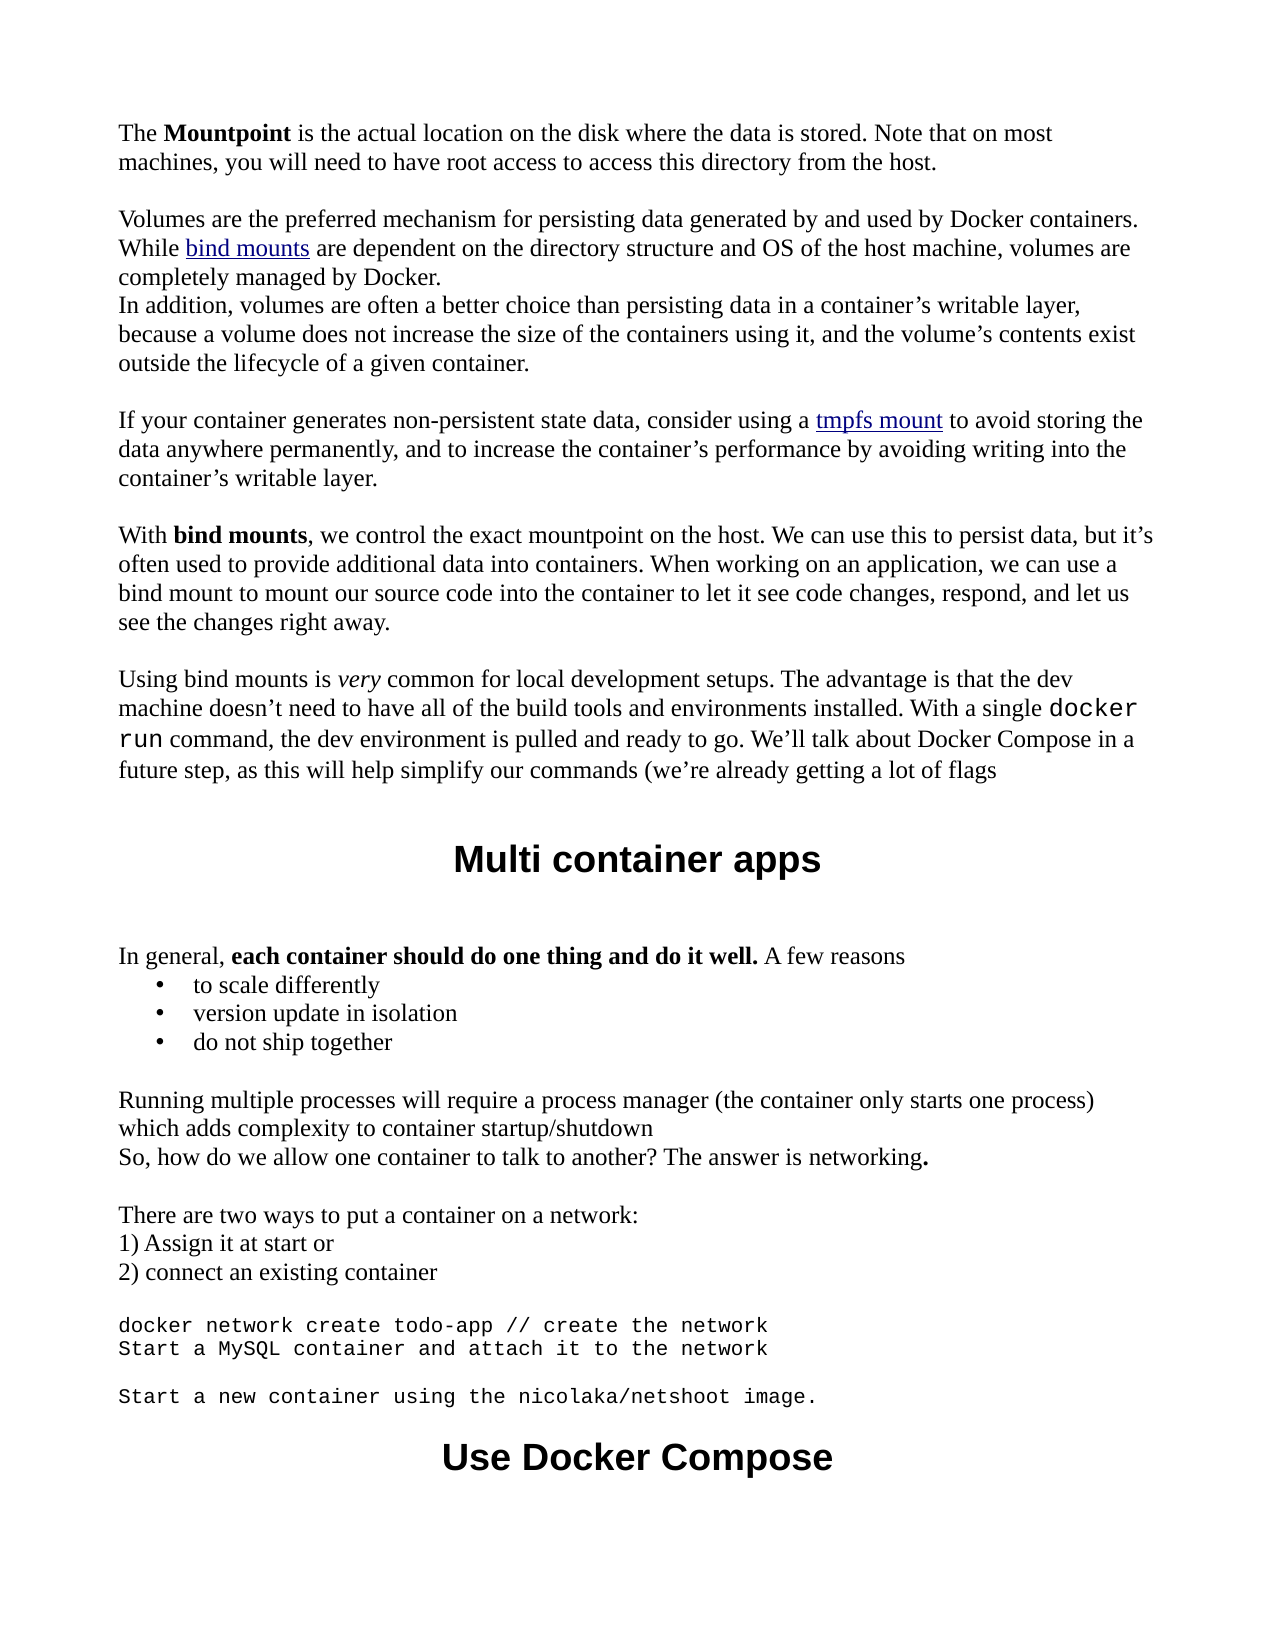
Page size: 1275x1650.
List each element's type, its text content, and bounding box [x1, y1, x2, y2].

subtitle Use Docker Compose [118, 1434, 1157, 1478]
text There are two ways to put a container on a network: 1) Assign it at start or 2) connect an existing container [118, 1200, 1157, 1286]
text So, how do we allow one container to talk to another? The answer is networking. [118, 1142, 1157, 1171]
text With bind mounts, we control the exact mountpoint on the host. We can use this to persist data, but it’s often used to provide additional data into containers. When working on an application, we can use a bind mount to mount our source code into the container to let it see code changes, respond, and let us see the changes right away. [118, 521, 1157, 636]
text Start a MySQL container and attach it to the network [118, 1338, 1157, 1362]
text docker network create todo-app // create the network [118, 1315, 1157, 1338]
list version update in isolation [156, 998, 1157, 1027]
text Volumes are the preferred mechanism for persisting data generated by and used by Docker containers. While bind mounts are dependent on the directory structure and OS of the host machine, volumes are completely managed by Docker. [118, 204, 1157, 291]
text The Mountpoint is the actual location on the disk where the data is stored. Note that on most machines, you will need to have root access to access this directory from the host. [118, 118, 1157, 176]
text In general, each container should do one thing and do it well. A few reasons [118, 941, 1157, 970]
text Using bind mounts is very common for local development setups. The advantage is that the dev machine doesn’t need to have all of the build tools and environments installed. With a single docker run command, the dev environment is pulled and ready to go. We’ll talk about Docker Compose in a future step, as this will help simplify our commands (we’re already getting a lot of flags [118, 664, 1157, 783]
list do not ship together [156, 1027, 1157, 1056]
text Running multiple processes will require a process manager (the container only starts one process) which adds complexity to container startup/shutdown [118, 1085, 1157, 1142]
subtitle Multi container apps [118, 837, 1157, 881]
text In addition, volumes are often a better choice than persisting data in a container’s writable layer, because a volume does not increase the size of the containers using it, and the volume’s contents exist outside the lifecycle of a given container. [118, 291, 1157, 377]
text Start a new container using the nicolaka/netshoot image. [118, 1386, 1157, 1409]
text If your container generates non-persistent state data, consider using a tmpfs mount to avoid storing the data anywhere permanently, and to increase the container’s performance by avoiding writing into the container’s writable layer. [118, 406, 1157, 492]
list to scale differently [156, 970, 1157, 998]
